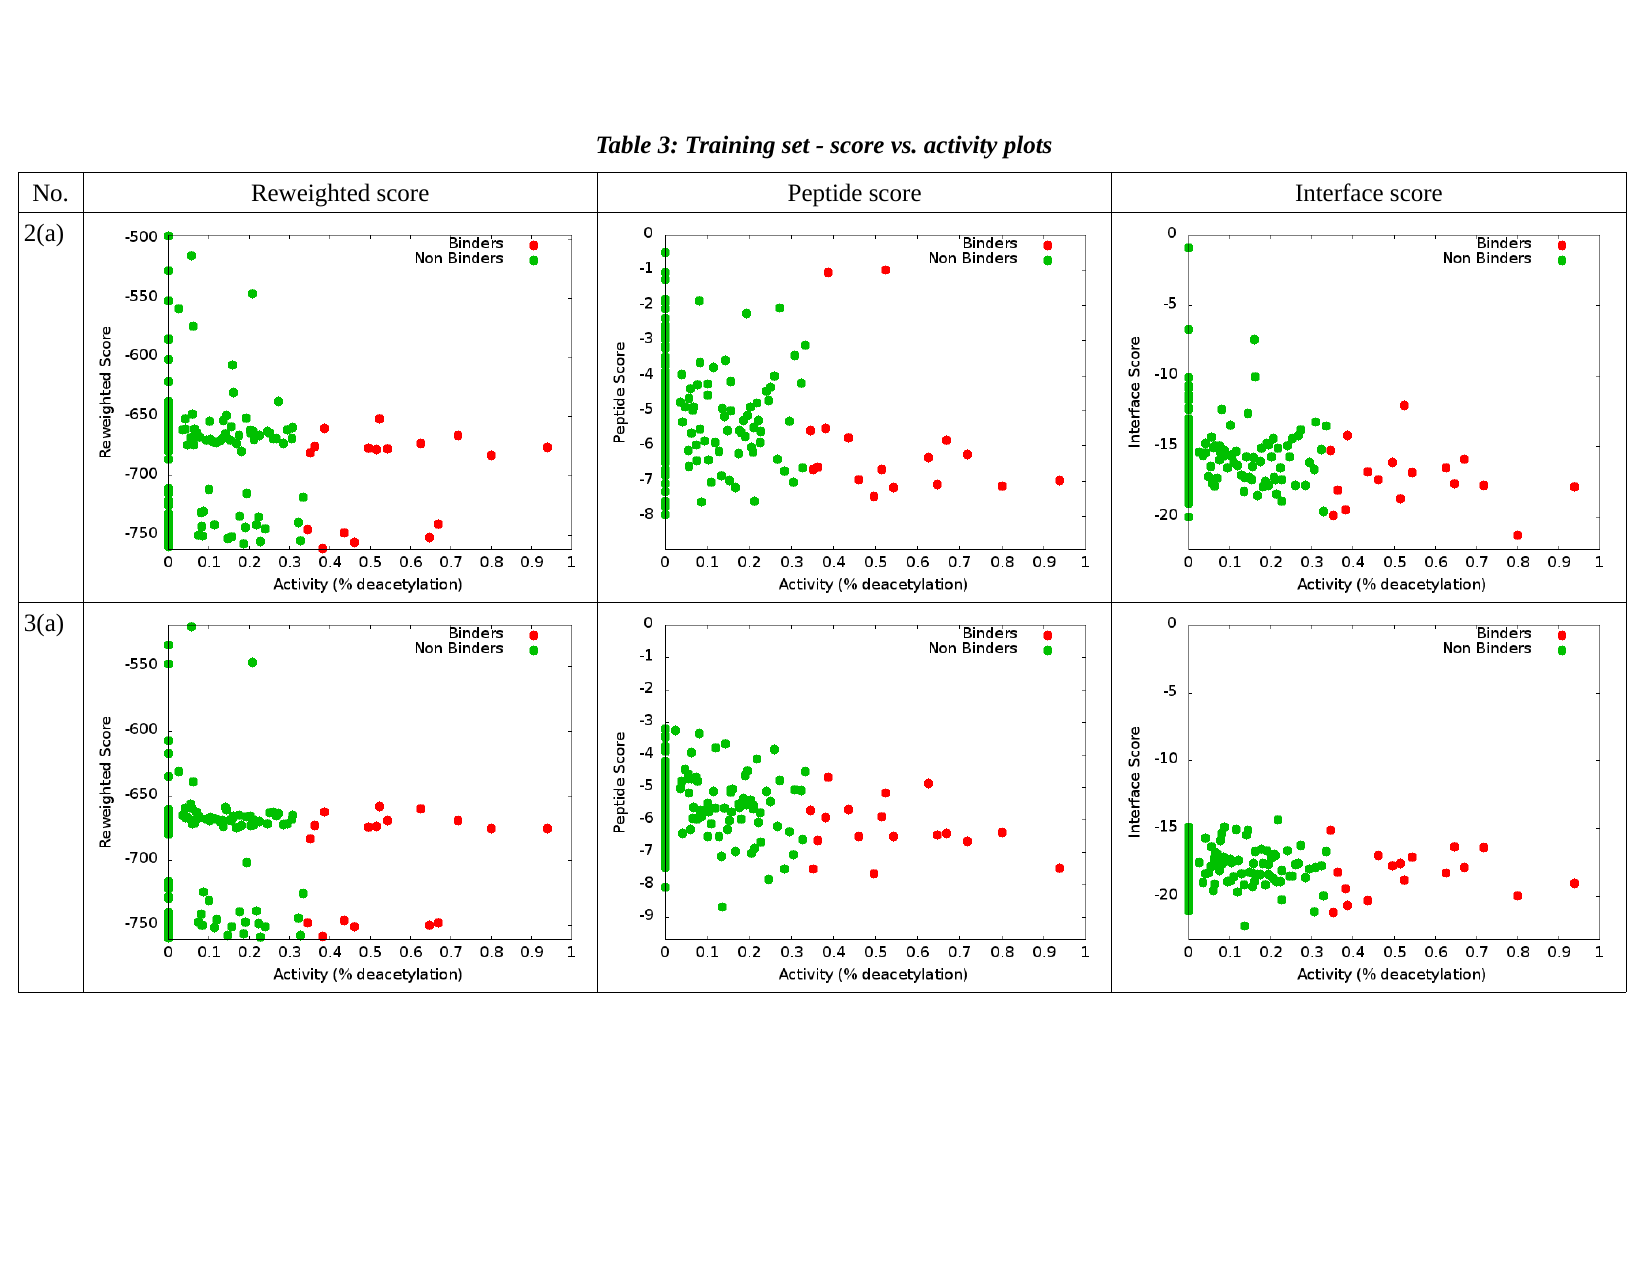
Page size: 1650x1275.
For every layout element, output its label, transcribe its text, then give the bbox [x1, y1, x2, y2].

table_cell 2(a) [19, 213, 83, 602]
picture [1117, 607, 1622, 987]
table_cell [1112, 213, 1626, 602]
table_header Peptide score [598, 173, 1111, 212]
table_header Interface score [1112, 173, 1626, 212]
table_header Reweighted score [84, 173, 597, 212]
picture [88, 607, 594, 987]
picture [602, 607, 1108, 987]
table_header No. [19, 173, 83, 212]
text Table 3: Training set - score vs. activity plots [118, 131, 1532, 159]
table_cell [84, 213, 597, 602]
table_cell [598, 603, 1111, 992]
picture [602, 218, 1108, 597]
table_cell [1112, 603, 1626, 992]
table_cell [598, 213, 1111, 602]
table_cell 3(a) [19, 603, 83, 992]
picture [88, 218, 594, 597]
table_cell [84, 603, 597, 992]
picture [1117, 218, 1622, 597]
